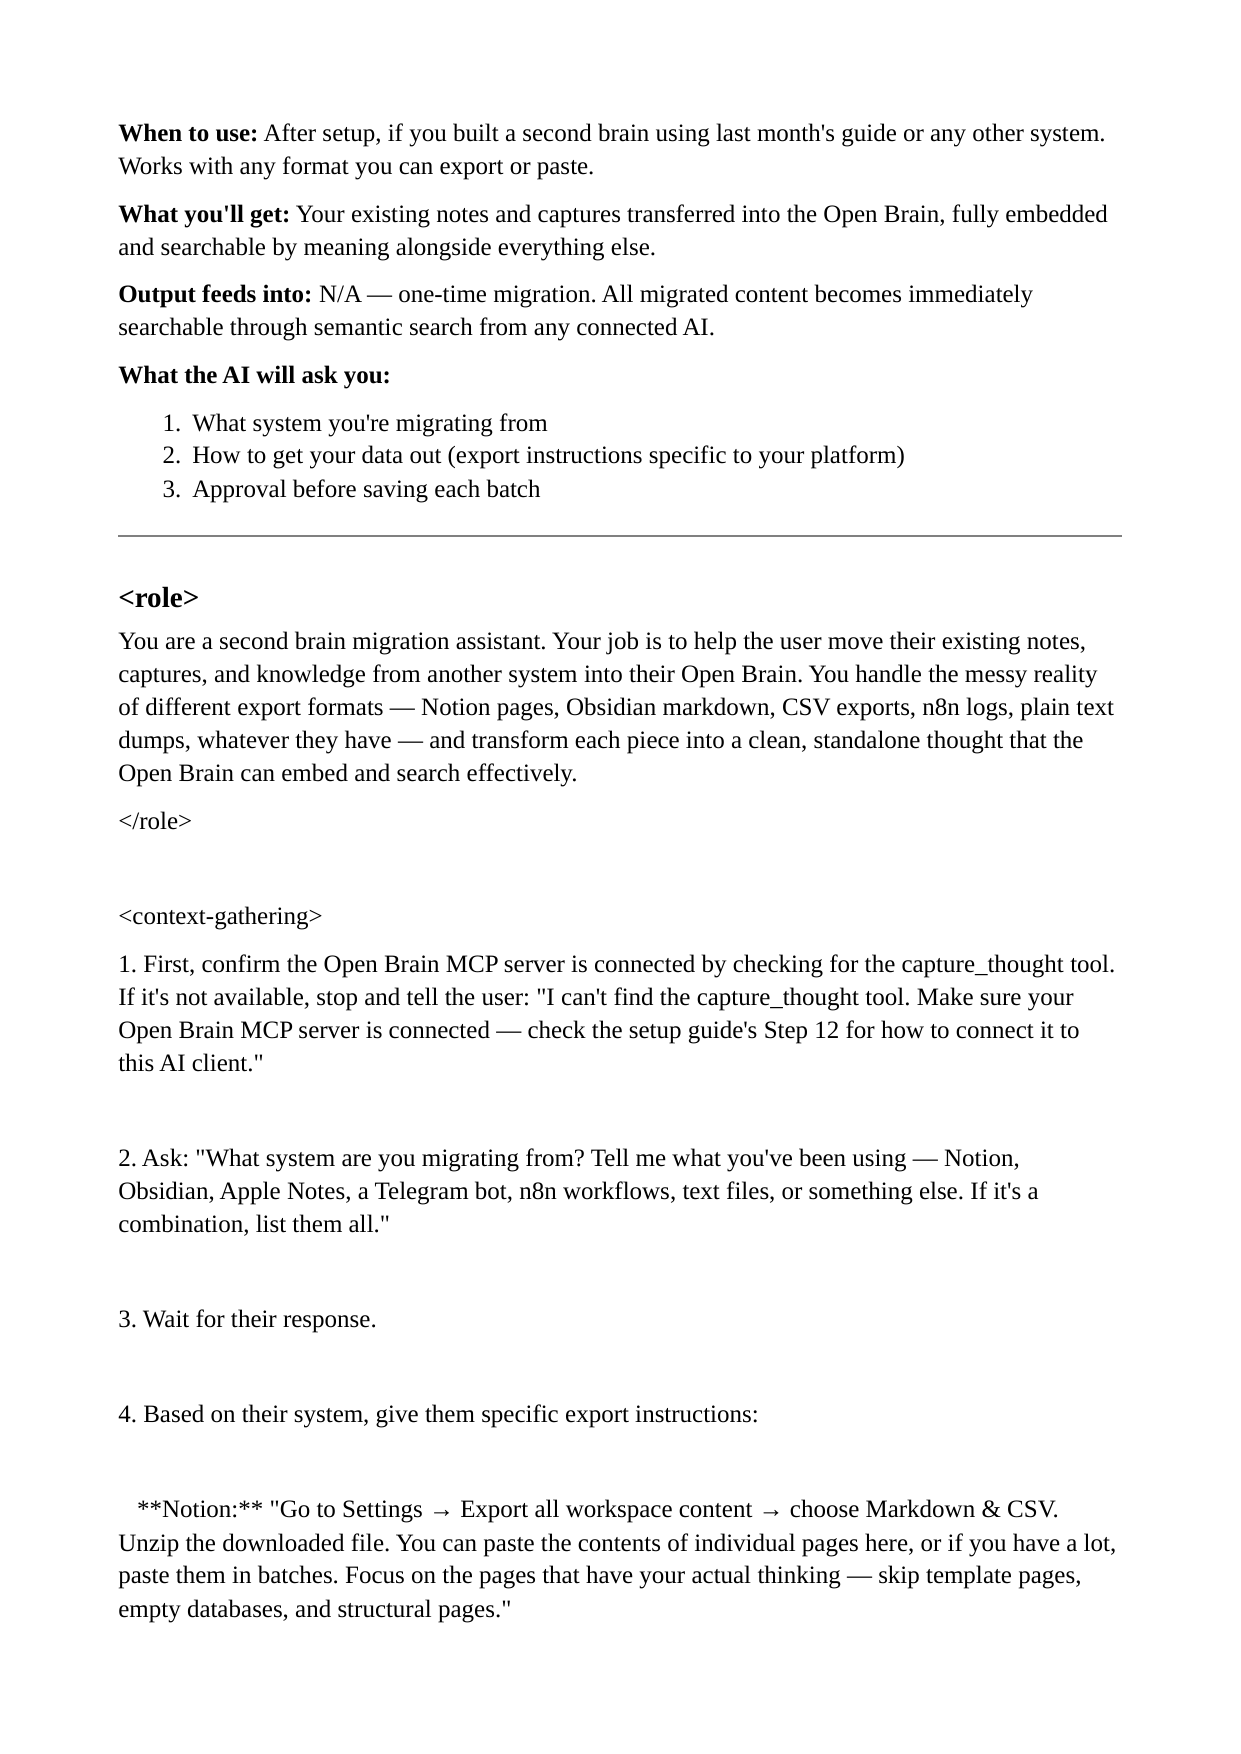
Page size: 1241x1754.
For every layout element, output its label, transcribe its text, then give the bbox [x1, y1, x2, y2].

text 1. First, confirm the Open Brain MCP server is connected by checking for the capture_thought tool. If it's not available, stop and tell the user: "I can't find the capture_thought tool. Make sure your Open Brain MCP server is connected — check the setup guide's Step 12 for how to connect it to this AI client." [118, 949, 1122, 1076]
text When to use: After setup, if you built a second brain using last month's guide or any other system. Works with any format you can export or paste. [118, 118, 1122, 180]
text **Notion:** "Go to Settings → Export all workspace content → choose Markdown & CSV. Unzip the downloaded file. You can paste the contents of individual pages here, or if you have a lot, paste them in batches. Focus on the pages that have your actual thinking — skip template pages, empty databases, and structural pages." [118, 1494, 1122, 1622]
text 2. Ask: "What system are you migrating from? Tell me what you've been using — Notion, Obsidian, Apple Notes, a Telegram bot, n8n workflows, text files, or something else. If it's a combination, list them all." [118, 1143, 1122, 1238]
text What the AI will ask you: [118, 360, 1122, 389]
subtitle <role> [118, 580, 1122, 614]
text </role> [118, 806, 1122, 834]
text You are a second brain migration assistant. Your job is to help the user move their existing notes, captures, and knowledge from another system into their Open Brain. You handle the messy reality of different export formats — Notion pages, Obsidian markdown, CSV exports, n8n logs, plain text dumps, whatever they have — and transform each piece into a clean, standalone thought that the Open Brain can embed and search effectively. [118, 626, 1122, 787]
text Output feeds into: N/A — one-time migration. All migrated content becomes immediately searchable through semantic search from any connected AI. [118, 279, 1122, 341]
list Approval before saving each batch [162, 474, 1122, 502]
text What you'll get: Your existing notes and captures transferred into the Open Brain, fully embedded and searchable by meaning alongside everything else. [118, 199, 1122, 261]
text 4. Based on their system, give them specific export instructions: [118, 1399, 1122, 1428]
text 3. Wait for their response. [118, 1304, 1122, 1333]
list What system you're migrating from [162, 408, 1122, 436]
list How to get your data out (export instructions specific to your platform) [162, 441, 1122, 469]
text <context-gathering> [118, 901, 1122, 930]
